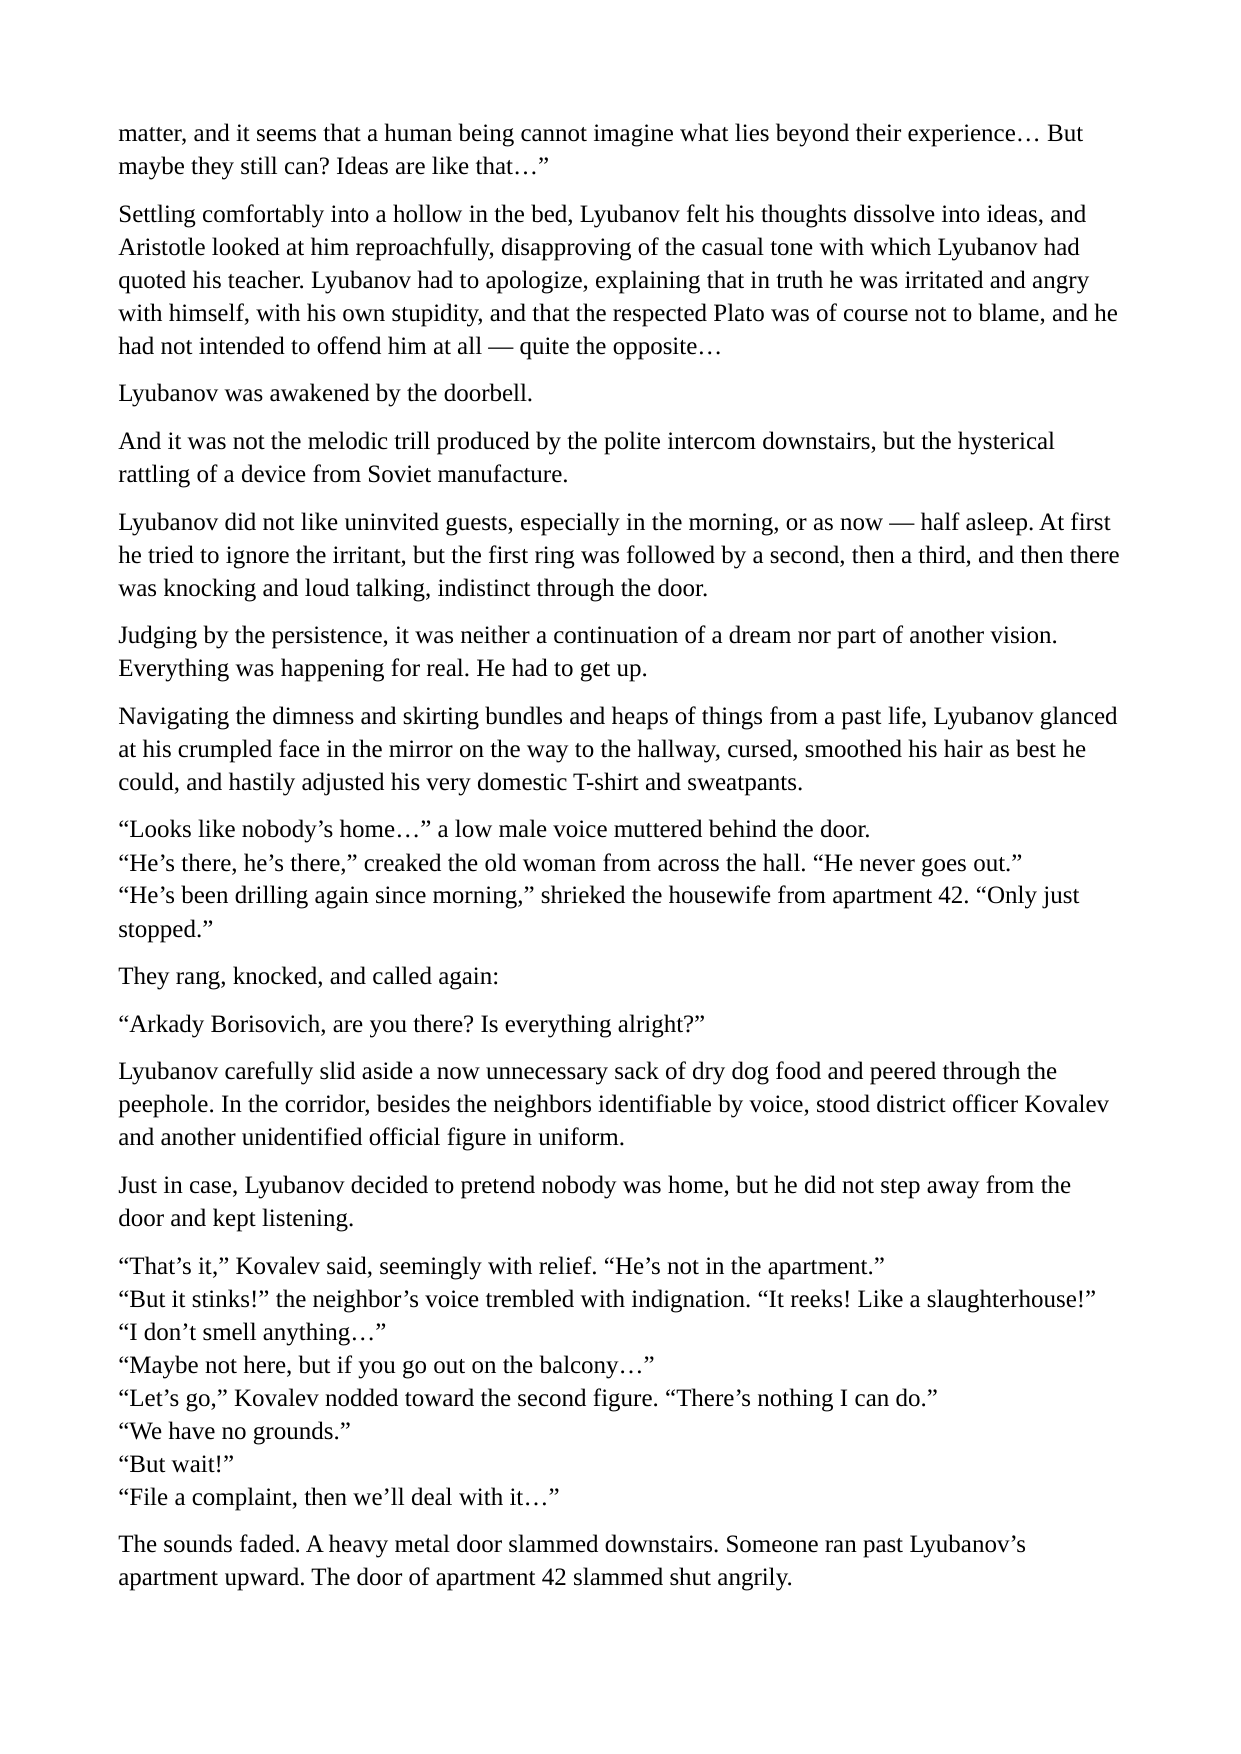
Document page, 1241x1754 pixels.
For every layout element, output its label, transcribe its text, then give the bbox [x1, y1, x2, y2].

text Navigating the dimness and skirting bundles and heaps of things from a past life, Lyubanov glanced at his crumpled face in the mirror on the way to the hallway, cursed, smoothed his hair as best he could, and hastily adjusted his very domestic T-shirt and sweatpants. [118, 701, 1122, 796]
text The sounds faded. A heavy metal door slammed downstairs. Someone ran past Lyubanov’s apartment upward. The door of apartment 42 slammed shut angrily. [118, 1529, 1122, 1591]
text “Looks like nobody’s home…” a low male voice muttered behind the door. “He’s there, he’s there,” creaked the old woman from across the hall. “He never goes out.” “He’s been drilling again since morning,” shrieked the housewife from apartment 42. “Only just stopped.” [118, 814, 1122, 942]
text Judging by the persistence, it was neither a continuation of a dream nor part of another vision. Everything was happening for real. He had to get up. [118, 620, 1122, 682]
text “Arkady Borisovich, are you there? Is everything alright?” [118, 1009, 1122, 1038]
text Lyubanov was awakened by the doorbell. [118, 378, 1122, 407]
text Settling comfortably into a hollow in the bed, Lyubanov felt his thoughts dissolve into ideas, and Aristotle looked at him reproachfully, disapproving of the casual tone with which Lyubanov had quoted his teacher. Lyubanov had to apologize, explaining that in truth he was irritated and angry with himself, with his own stupidity, and that the respected Plato was of course not to blame, and he had not intended to offend him at all — quite the opposite… [118, 199, 1122, 359]
text Lyubanov carefully slid aside a now unnecessary sack of dry dog food and peered through the peephole. In the corridor, besides the neighbors identifiable by voice, stood district officer Kovalev and another unidentified official figure in uniform. [118, 1056, 1122, 1151]
text They rang, knocked, and called again: [118, 961, 1122, 990]
text Lyubanov did not like uninvited guests, especially in the morning, or as now — half asleep. At first he tried to ignore the irritant, but the first ring was followed by a second, then a third, and then there was knocking and loud talking, indistinct through the door. [118, 507, 1122, 601]
text matter, and it seems that a human being cannot imagine what lies beyond their experience… But maybe they still can? Ideas are like that…” [118, 118, 1122, 180]
text And it was not the melodic trill produced by the polite intercom downstairs, but the hysterical rattling of a device from Soviet manufacture. [118, 426, 1122, 488]
text Just in case, Lyubanov decided to pretend nobody was home, but he did not step away from the door and kept listening. [118, 1170, 1122, 1232]
text “That’s it,” Kovalev said, seemingly with relief. “He’s not in the apartment.” “But it stinks!” the neighbor’s voice trembled with indignation. “It reeks! Like a slaughterhouse!” “I don’t smell anything…” “Maybe not here, but if you go out on the balcony…” “Let’s go,” Kovalev nodded toward the second figure. “There’s nothing I can do.” “We have no grounds.” “But wait!” “File a complaint, then we’ll deal with it…” [118, 1251, 1122, 1511]
